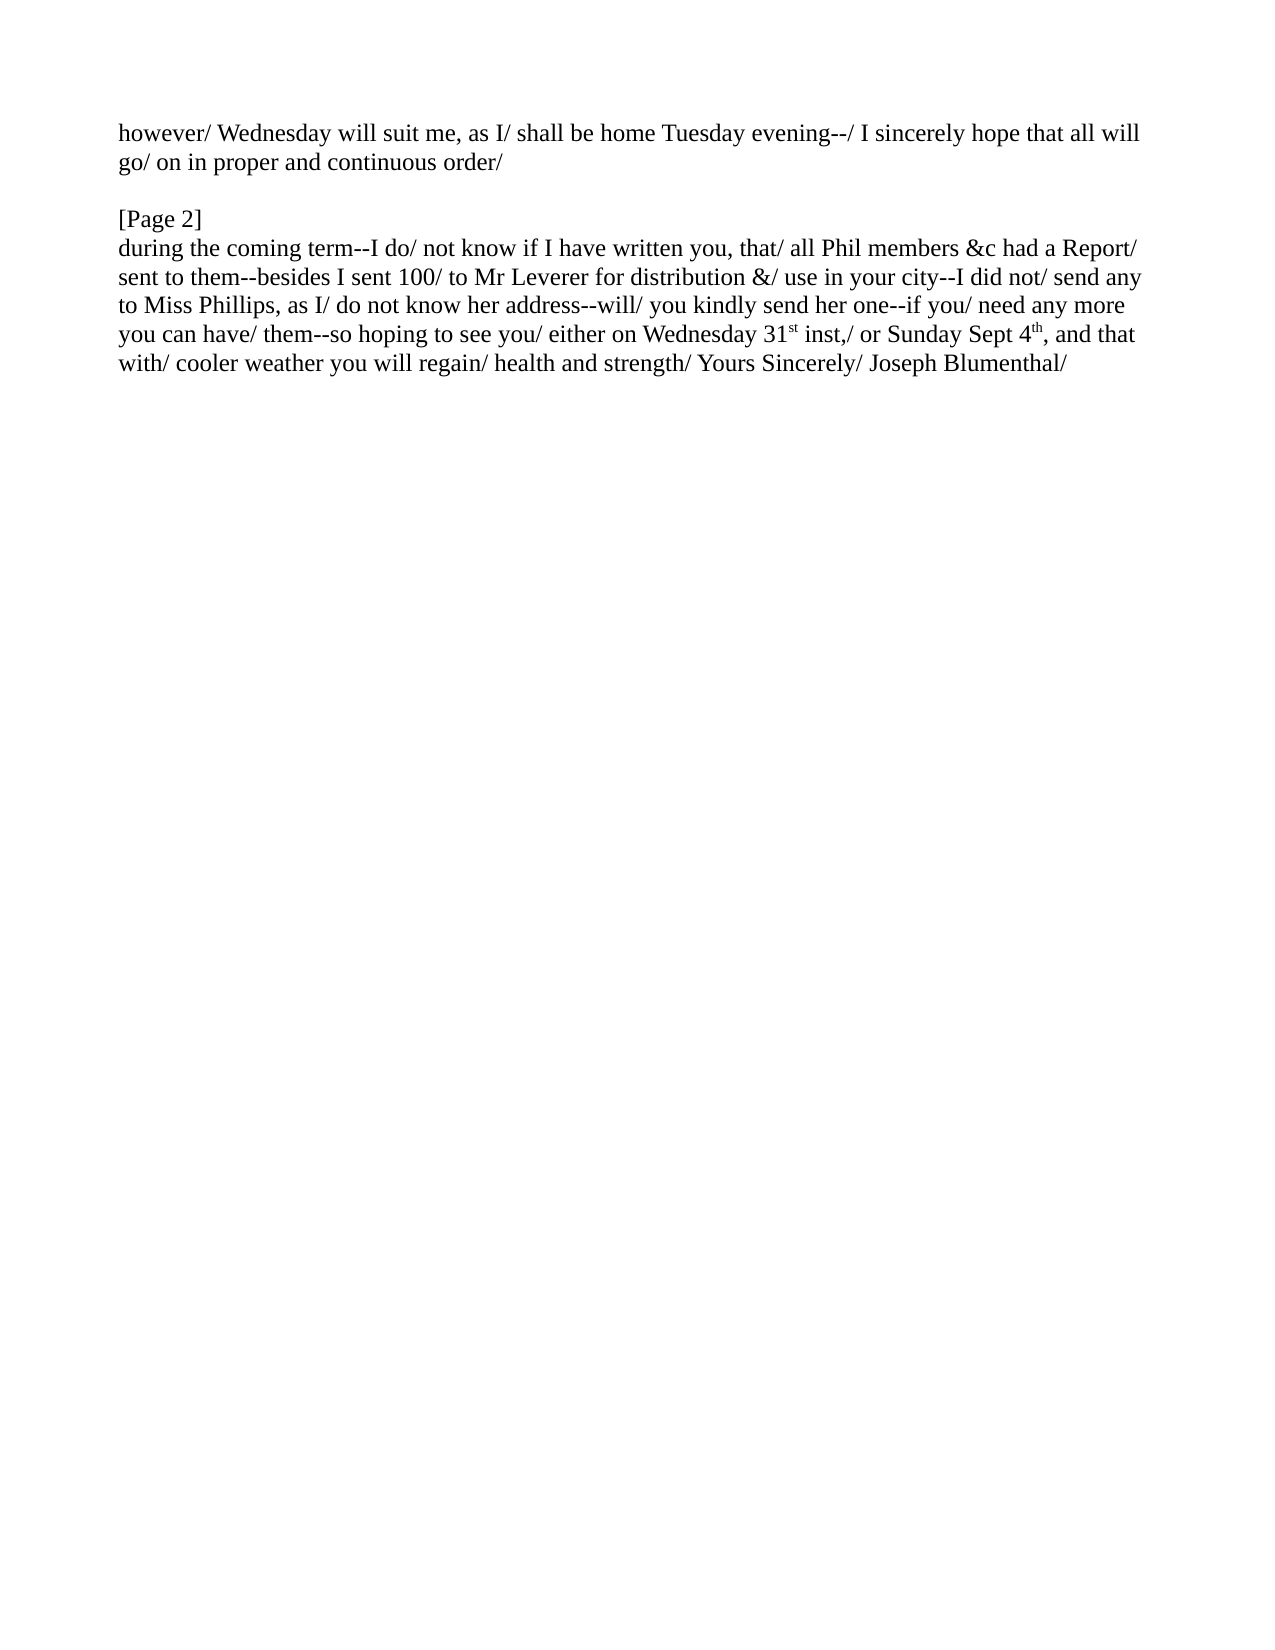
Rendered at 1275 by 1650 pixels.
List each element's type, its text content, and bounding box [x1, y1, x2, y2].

text during the coming term--I do/ not know if I have written you, that/ all Phil members &c had a Report/ sent to them--besides I sent 100/ to Mr Leverer for distribution &/ use in your city--I did not/ send any to Miss Phillips, as I/ do not know her address--will/ you kindly send her one--if you/ need any more you can have/ them--so hoping to see you/ either on Wednesday 31st inst,/ or Sunday Sept 4th, and that with/ cooler weather you will regain/ health and strength/ Yours Sincerely/ Joseph Blumenthal/ [118, 233, 1157, 377]
text [Page 2] [118, 204, 1157, 233]
text however/ Wednesday will suit me, as I/ shall be home Tuesday evening--/ I sincerely hope that all will go/ on in proper and continuous order/ [118, 118, 1157, 176]
